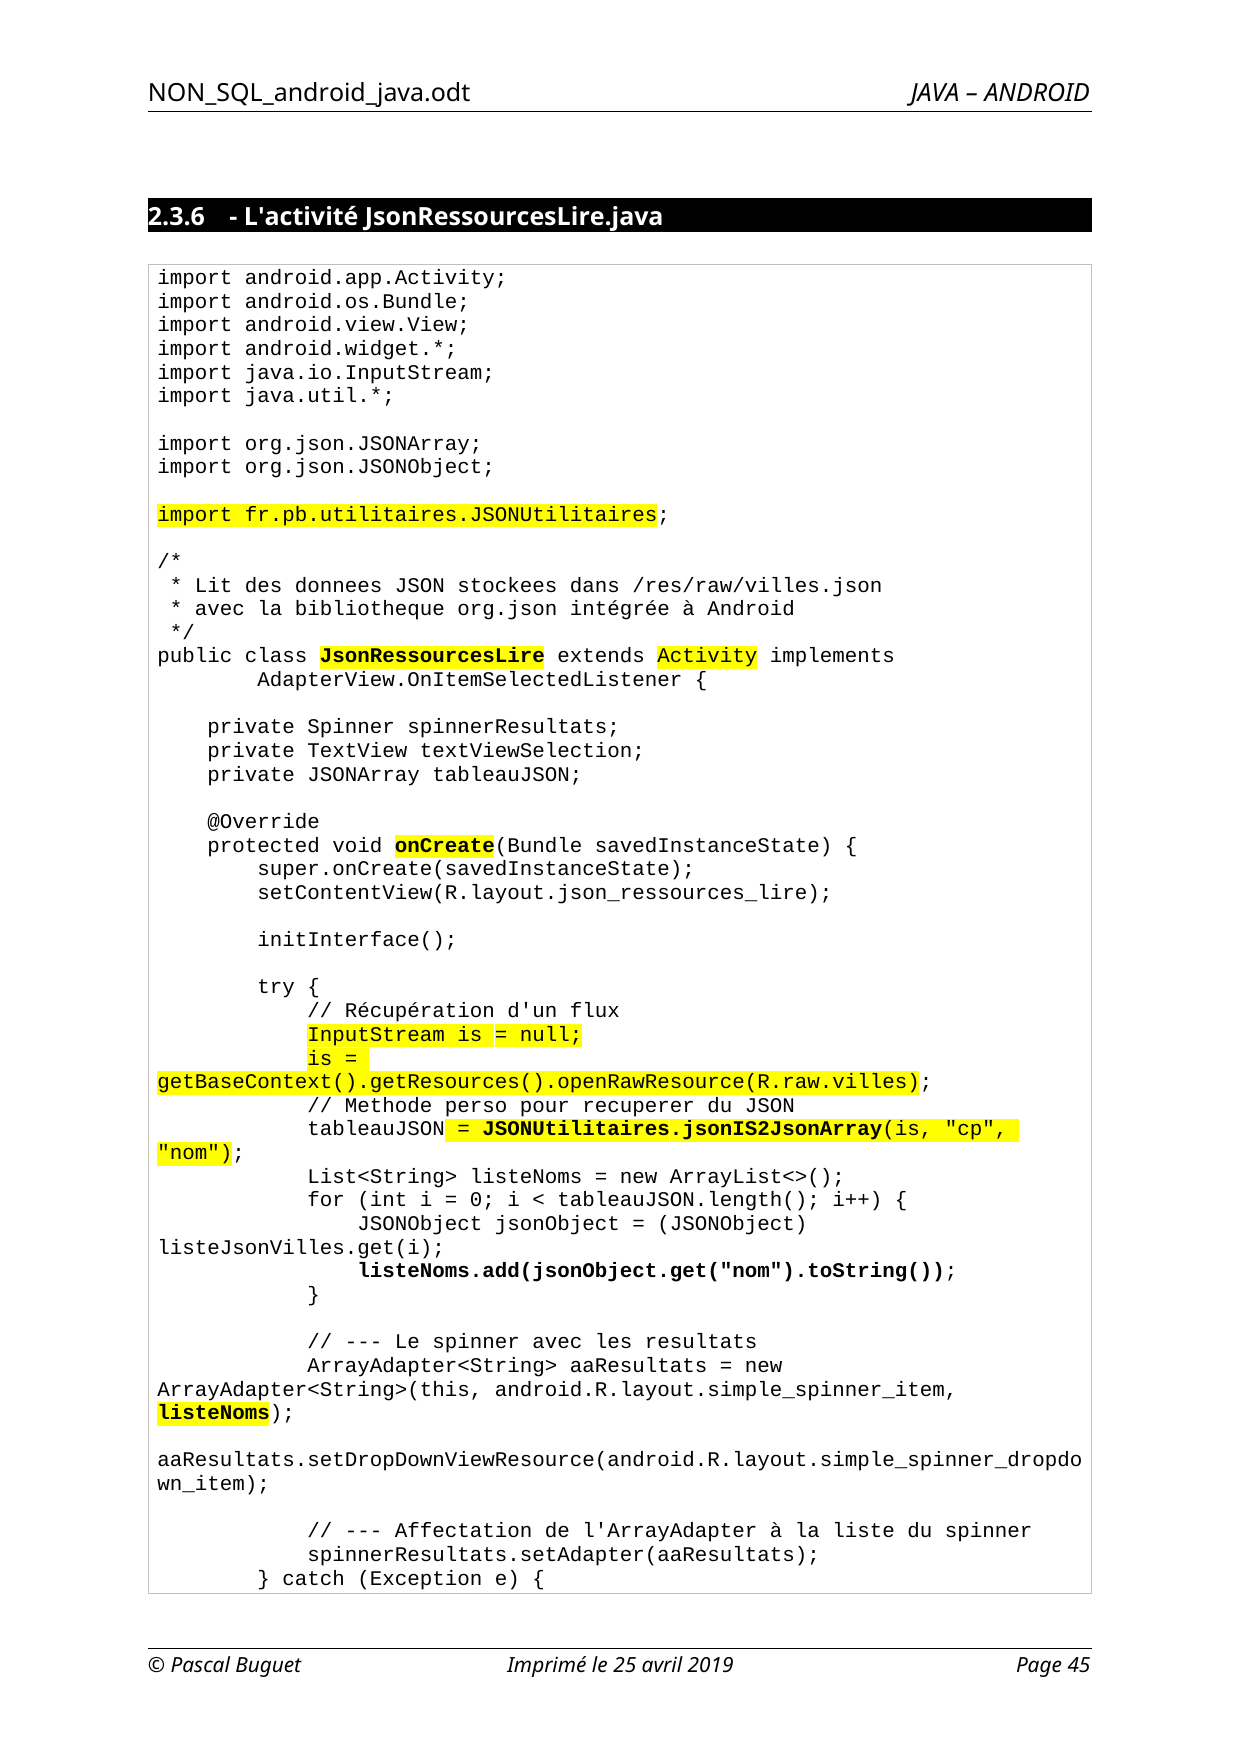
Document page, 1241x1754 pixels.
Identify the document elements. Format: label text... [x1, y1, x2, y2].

text import android.view.View; [149, 311, 1091, 335]
text private TextView textViewSelection; [149, 737, 1091, 761]
text List<String> listeNoms = new ArrayList<>(); [149, 1163, 1091, 1186]
text } catch (Exception e) { [149, 1564, 1091, 1593]
text JSONObject jsonObject = (JSONObject) listeJsonVilles.get(i); [149, 1210, 1091, 1257]
text try { [149, 973, 1091, 997]
text // Récupération d'un flux [149, 997, 1091, 1021]
text initInterface(); [149, 926, 1091, 950]
text // Methode perso pour recuperer du JSON [149, 1092, 1091, 1115]
text import android.widget.*; [149, 335, 1091, 359]
text // --- Affectation de l'ArrayAdapter à la liste du spinner [149, 1517, 1091, 1541]
text import org.json.JSONObject; [149, 453, 1091, 477]
text import java.io.InputStream; [149, 359, 1091, 382]
text spinnerResultats.setAdapter(aaResultats); [149, 1541, 1091, 1564]
text for (int i = 0; i < tableauJSON.length(); i++) { [149, 1186, 1091, 1210]
text public class JsonRessourcesLire extends Activity implements [149, 642, 1091, 666]
subtitle - L'activité JsonRessourcesLire.java [148, 198, 1092, 232]
text } [149, 1281, 1091, 1304]
text @Override [149, 808, 1091, 832]
text setContentView(R.layout.json_ressources_lire); [149, 879, 1091, 902]
text protected void onCreate(Bundle savedInstanceState) { [149, 832, 1091, 855]
text aaResultats.setDropDownViewResource(android.R.layout.simple_spinner_dropdown_item); [149, 1423, 1091, 1494]
text import java.util.*; [149, 382, 1091, 406]
text InputStream is = null; [149, 1021, 1091, 1044]
text * avec la bibliotheque org.json intégrée à Android [149, 595, 1091, 619]
text ArrayAdapter<String> aaResultats = new ArrayAdapter<String>(this, android.R.layout.simple_spinner_item, listeNoms); [149, 1352, 1091, 1423]
text tableauJSON = JSONUtilitaires.jsonIS2JsonArray(is, "cp", "nom"); [149, 1115, 1091, 1163]
text private Spinner spinnerResultats; [149, 713, 1091, 737]
text is = getBaseContext().getResources().openRawResource(R.raw.villes); [149, 1044, 1091, 1092]
text listeNoms.add(jsonObject.get("nom").toString()); [149, 1257, 1091, 1281]
text import fr.pb.utilitaires.JSONUtilitaires; [149, 501, 1091, 524]
text AdapterView.OnItemSelectedListener { [149, 666, 1091, 690]
text private JSONArray tableauJSON; [149, 761, 1091, 784]
text import android.os.Bundle; [149, 288, 1091, 311]
text import org.json.JSONArray; [149, 429, 1091, 453]
text /* [149, 548, 1091, 571]
text // --- Le spinner avec les resultats [149, 1328, 1091, 1352]
text import android.app.Activity; [149, 265, 1091, 288]
text * Lit des donnees JSON stockees dans /res/raw/villes.json [149, 571, 1091, 595]
text */ [149, 619, 1091, 642]
text super.onCreate(savedInstanceState); [149, 855, 1091, 879]
